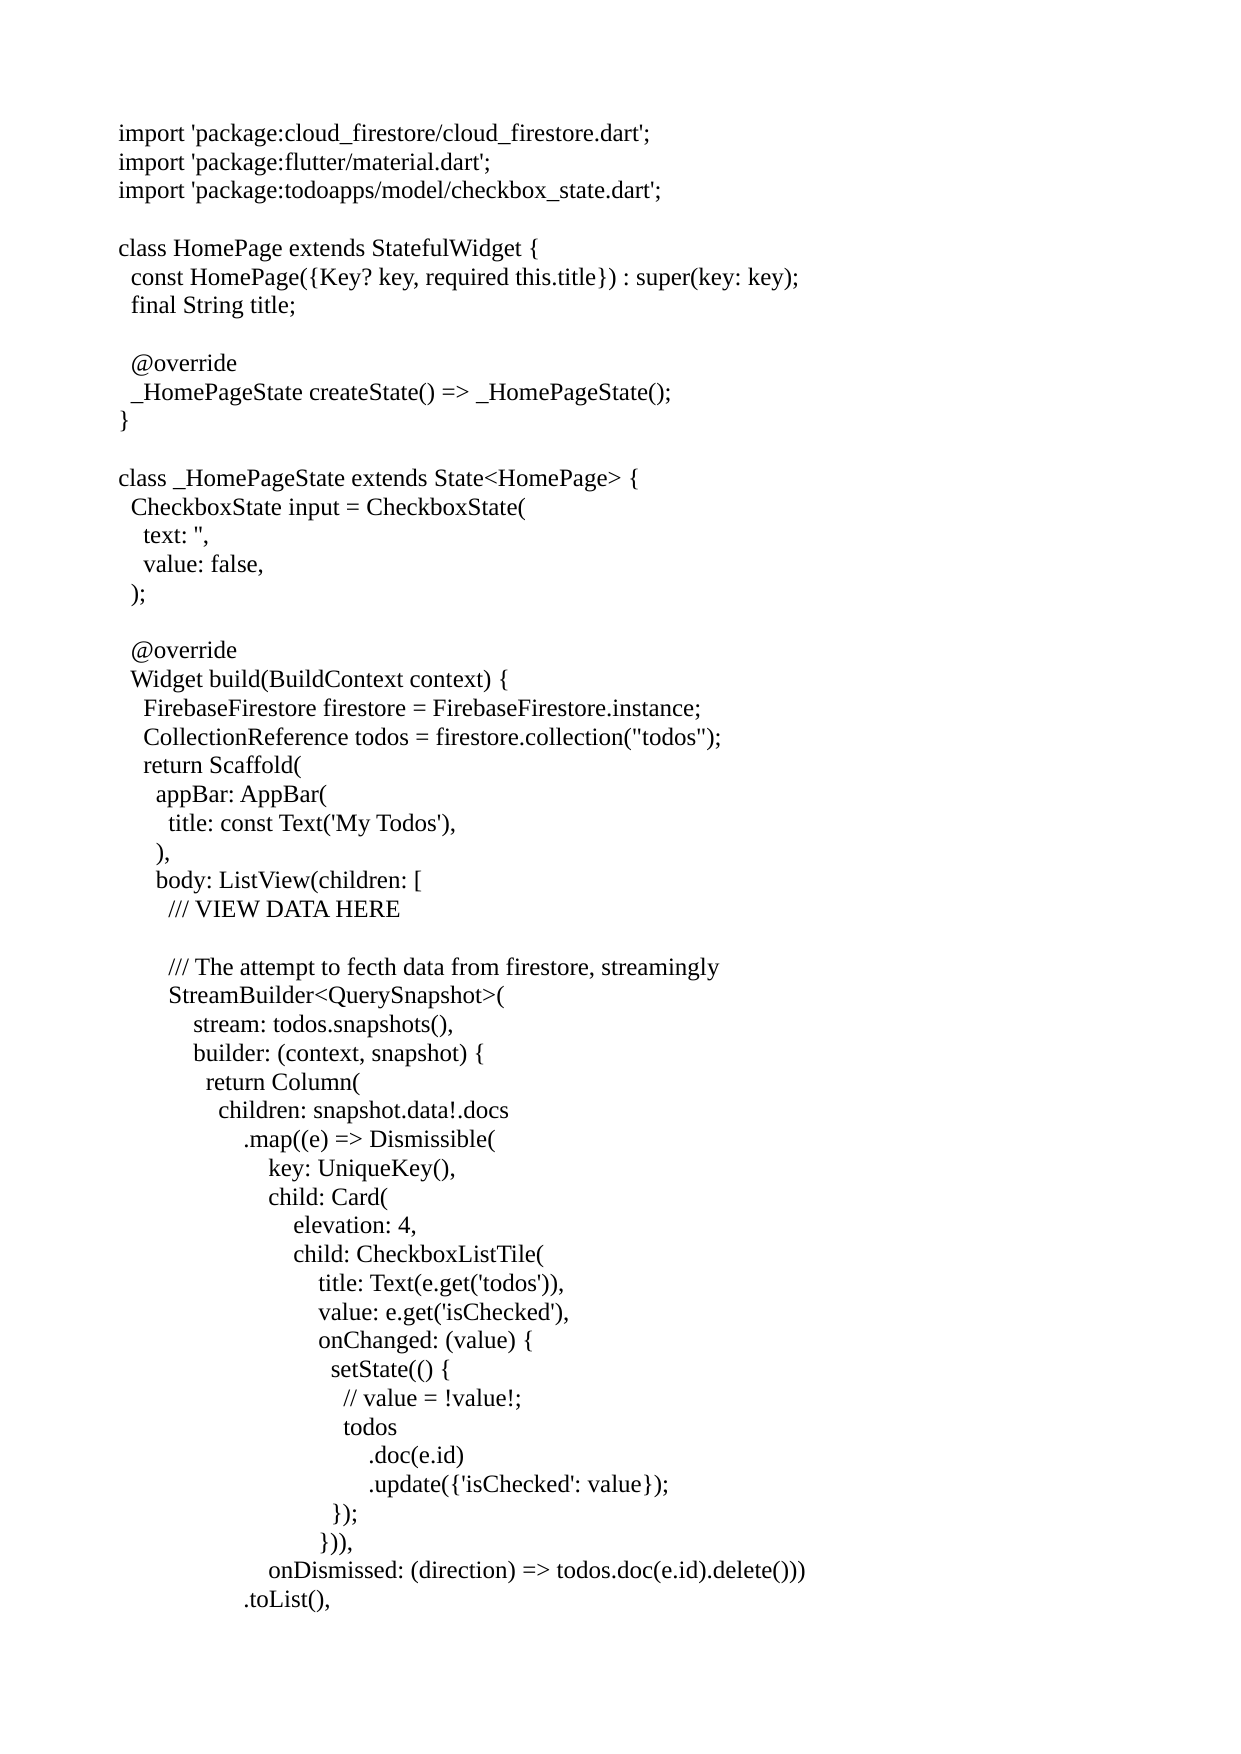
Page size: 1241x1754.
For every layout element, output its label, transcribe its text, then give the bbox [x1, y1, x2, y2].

text import 'package:flutter/material.dart'; [118, 147, 1122, 176]
text CollectionReference todos = firestore.collection("todos"); [118, 722, 1122, 751]
text @override [118, 348, 1122, 377]
text StreamBuilder<QuerySnapshot>( [118, 981, 1122, 1009]
text value: false, [118, 549, 1122, 578]
text children: snapshot.data!.docs [118, 1096, 1122, 1124]
text Widget build(BuildContext context) { [118, 664, 1122, 693]
text title: Text(e.get('todos')), [118, 1268, 1122, 1297]
text body: ListView(children: [ [118, 866, 1122, 894]
text .map((e) => Dismissible( [118, 1124, 1122, 1153]
text CheckboxState input = CheckboxState( [118, 492, 1122, 521]
text ); [118, 578, 1122, 607]
text }); [118, 1498, 1122, 1527]
text import 'package:todoapps/model/checkbox_state.dart'; [118, 176, 1122, 204]
text /// VIEW DATA HERE [118, 894, 1122, 923]
text final String title; [118, 291, 1122, 319]
text return Scaffold( [118, 751, 1122, 779]
text child: CheckboxListTile( [118, 1239, 1122, 1268]
text ), [118, 837, 1122, 866]
text text: '', [118, 521, 1122, 549]
text title: const Text('My Todos'), [118, 808, 1122, 837]
text FirebaseFirestore firestore = FirebaseFirestore.instance; [118, 693, 1122, 722]
text .update({'isChecked': value}); [118, 1469, 1122, 1498]
text return Column( [118, 1067, 1122, 1096]
text const HomePage({Key? key, required this.title}) : super(key: key); [118, 262, 1122, 291]
text appBar: AppBar( [118, 779, 1122, 808]
text })), [118, 1527, 1122, 1556]
text /// The attempt to fecth data from firestore, streamingly [118, 952, 1122, 981]
text elevation: 4, [118, 1211, 1122, 1239]
text todos [118, 1412, 1122, 1441]
text onDismissed: (direction) => todos.doc(e.id).delete())) [118, 1556, 1122, 1584]
text import 'package:cloud_firestore/cloud_firestore.dart'; [118, 118, 1122, 147]
text value: e.get('isChecked'), [118, 1297, 1122, 1326]
text builder: (context, snapshot) { [118, 1038, 1122, 1067]
text key: UniqueKey(), [118, 1153, 1122, 1182]
text class _HomePageState extends State<HomePage> { [118, 463, 1122, 492]
text } [118, 406, 1122, 434]
text .toList(), [118, 1584, 1122, 1613]
text class HomePage extends StatefulWidget { [118, 233, 1122, 262]
text // value = !value!; [118, 1383, 1122, 1412]
text child: Card( [118, 1182, 1122, 1211]
text _HomePageState createState() => _HomePageState(); [118, 377, 1122, 406]
text .doc(e.id) [118, 1441, 1122, 1469]
text setState(() { [118, 1354, 1122, 1383]
text onChanged: (value) { [118, 1326, 1122, 1354]
text @override [118, 636, 1122, 664]
text stream: todos.snapshots(), [118, 1009, 1122, 1038]
